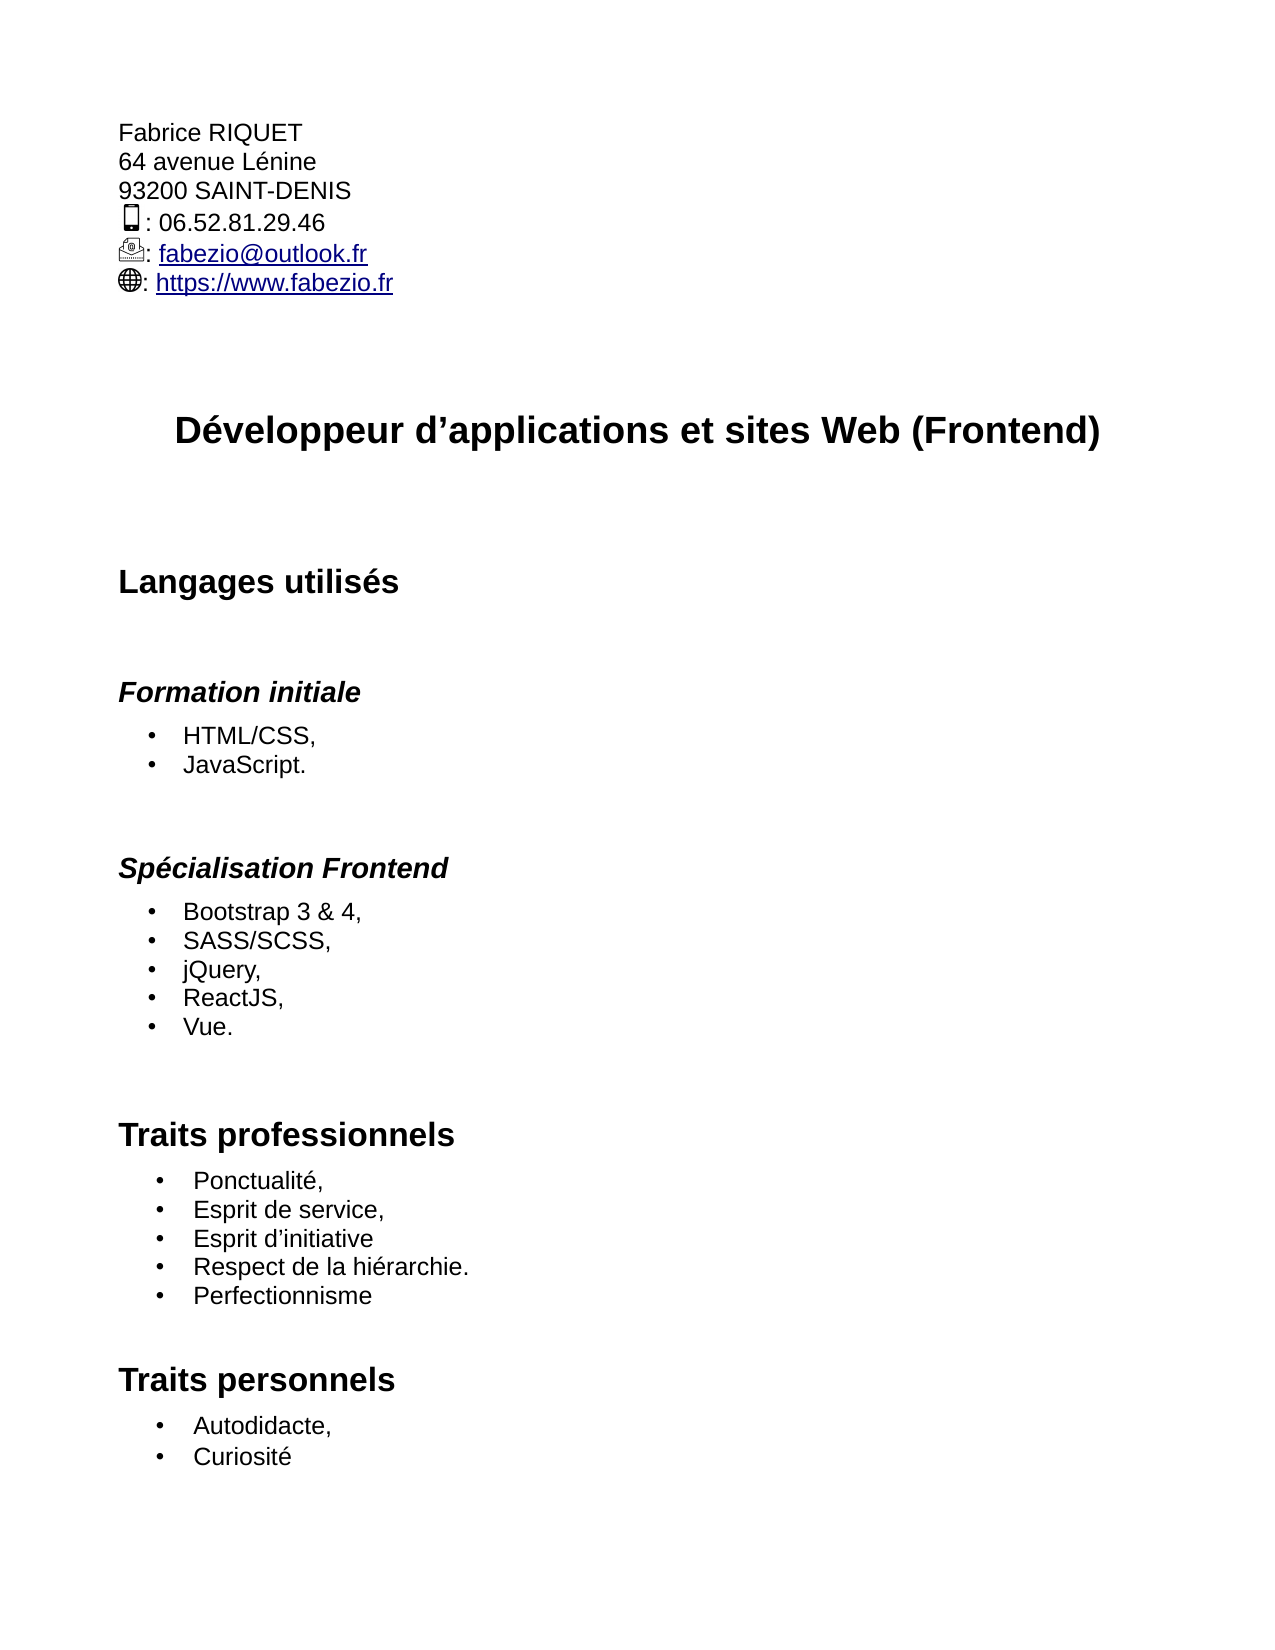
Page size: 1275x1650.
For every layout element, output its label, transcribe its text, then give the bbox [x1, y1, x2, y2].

list Vue. [148, 1012, 1157, 1041]
list Respect de la hiérarchie. [156, 1252, 1157, 1281]
subtitle Spécialisation Frontend [118, 851, 1157, 884]
list HTML/CSS, [148, 721, 1157, 750]
list Ponctualité, [156, 1166, 1157, 1195]
list JavaScript. [148, 750, 1157, 779]
list Perfectionnisme [156, 1281, 1157, 1310]
text : https://www.fabezio.fr [118, 268, 1157, 297]
text 64 avenue Lénine [118, 147, 1157, 176]
text Fabrice RIQUET [118, 118, 1157, 147]
picture [118, 236, 145, 263]
picture [118, 204, 145, 231]
subtitle Développeur d’applications et sites Web (Frontend) [118, 408, 1157, 452]
text 93200 SAINT-DENIS [118, 176, 1157, 204]
list Esprit d’initiative [156, 1223, 1157, 1252]
list Esprit de service, [156, 1195, 1157, 1223]
list ReactJS, [148, 983, 1157, 1012]
subtitle Traits personnels [118, 1360, 1157, 1398]
list jQuery, [148, 954, 1157, 983]
list Bootstrap 3 & 4, [148, 897, 1157, 926]
picture [118, 268, 142, 292]
subtitle Formation initiale [118, 675, 1157, 708]
list Autodidacte, [156, 1411, 1157, 1440]
list SASS/SCSS, [148, 926, 1157, 954]
text : 06.52.81.29.46 [118, 204, 1157, 236]
text : fabezio@outlook.fr [118, 236, 1157, 268]
list Curiosité [156, 1442, 1157, 1471]
subtitle Langages utilisés [118, 562, 1157, 600]
subtitle Traits professionnels [118, 1115, 1157, 1153]
